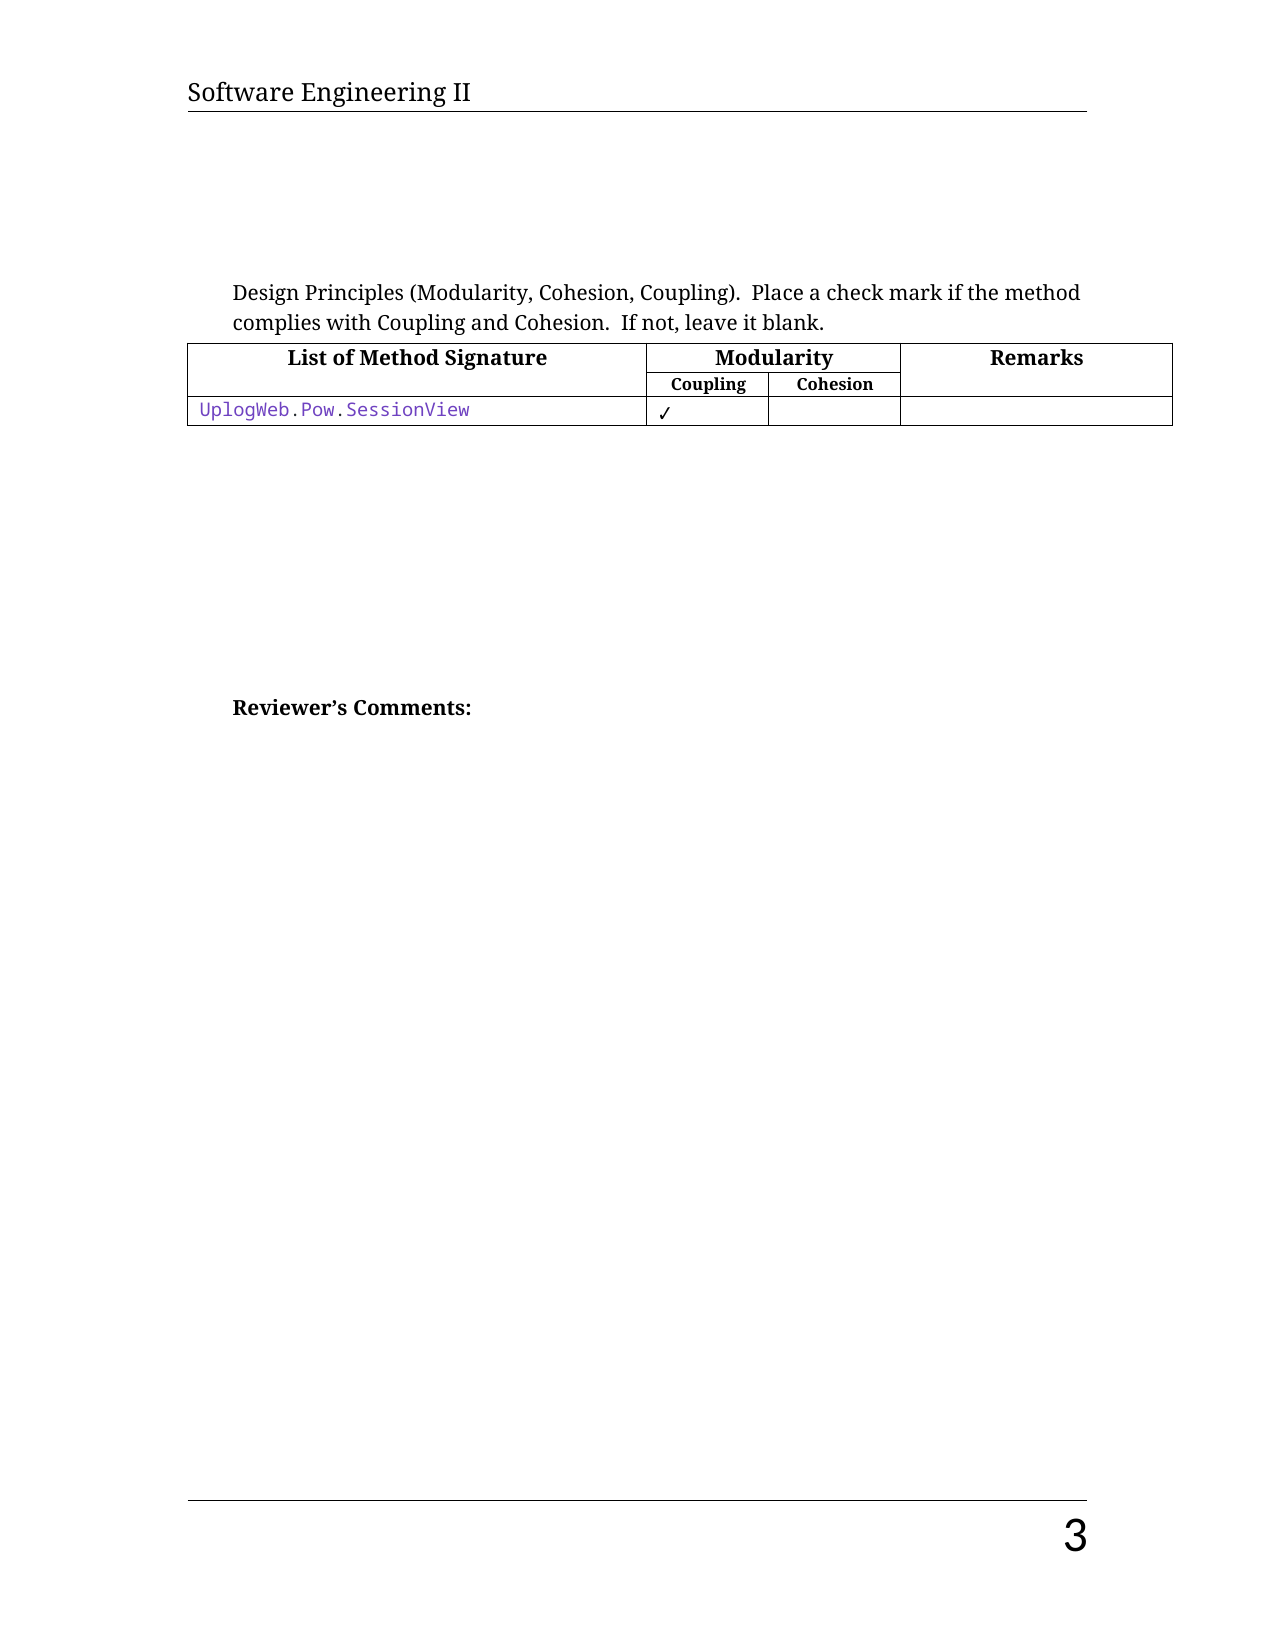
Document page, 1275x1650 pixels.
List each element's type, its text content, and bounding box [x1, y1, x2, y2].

table_cell ✔ [647, 397, 768, 425]
table_cell [901, 397, 1172, 425]
table_header Remarks [901, 344, 1172, 396]
table_cell [769, 397, 900, 425]
table_header Modularity [647, 344, 900, 372]
subtitle Design Principles (Modularity, Cohesion, Coupling). Place a check mark if the method complies with Coupling and Cohesion. If not, leave it blank. [187, 269, 1087, 336]
table_cell UplogWeb.Pow.SessionView [188, 397, 646, 425]
table_header List of Method Signature [188, 344, 646, 396]
table_cell Cohesion [769, 373, 900, 396]
table_cell Coupling [647, 373, 768, 396]
subtitle Reviewer’s Comments: [187, 684, 1087, 761]
